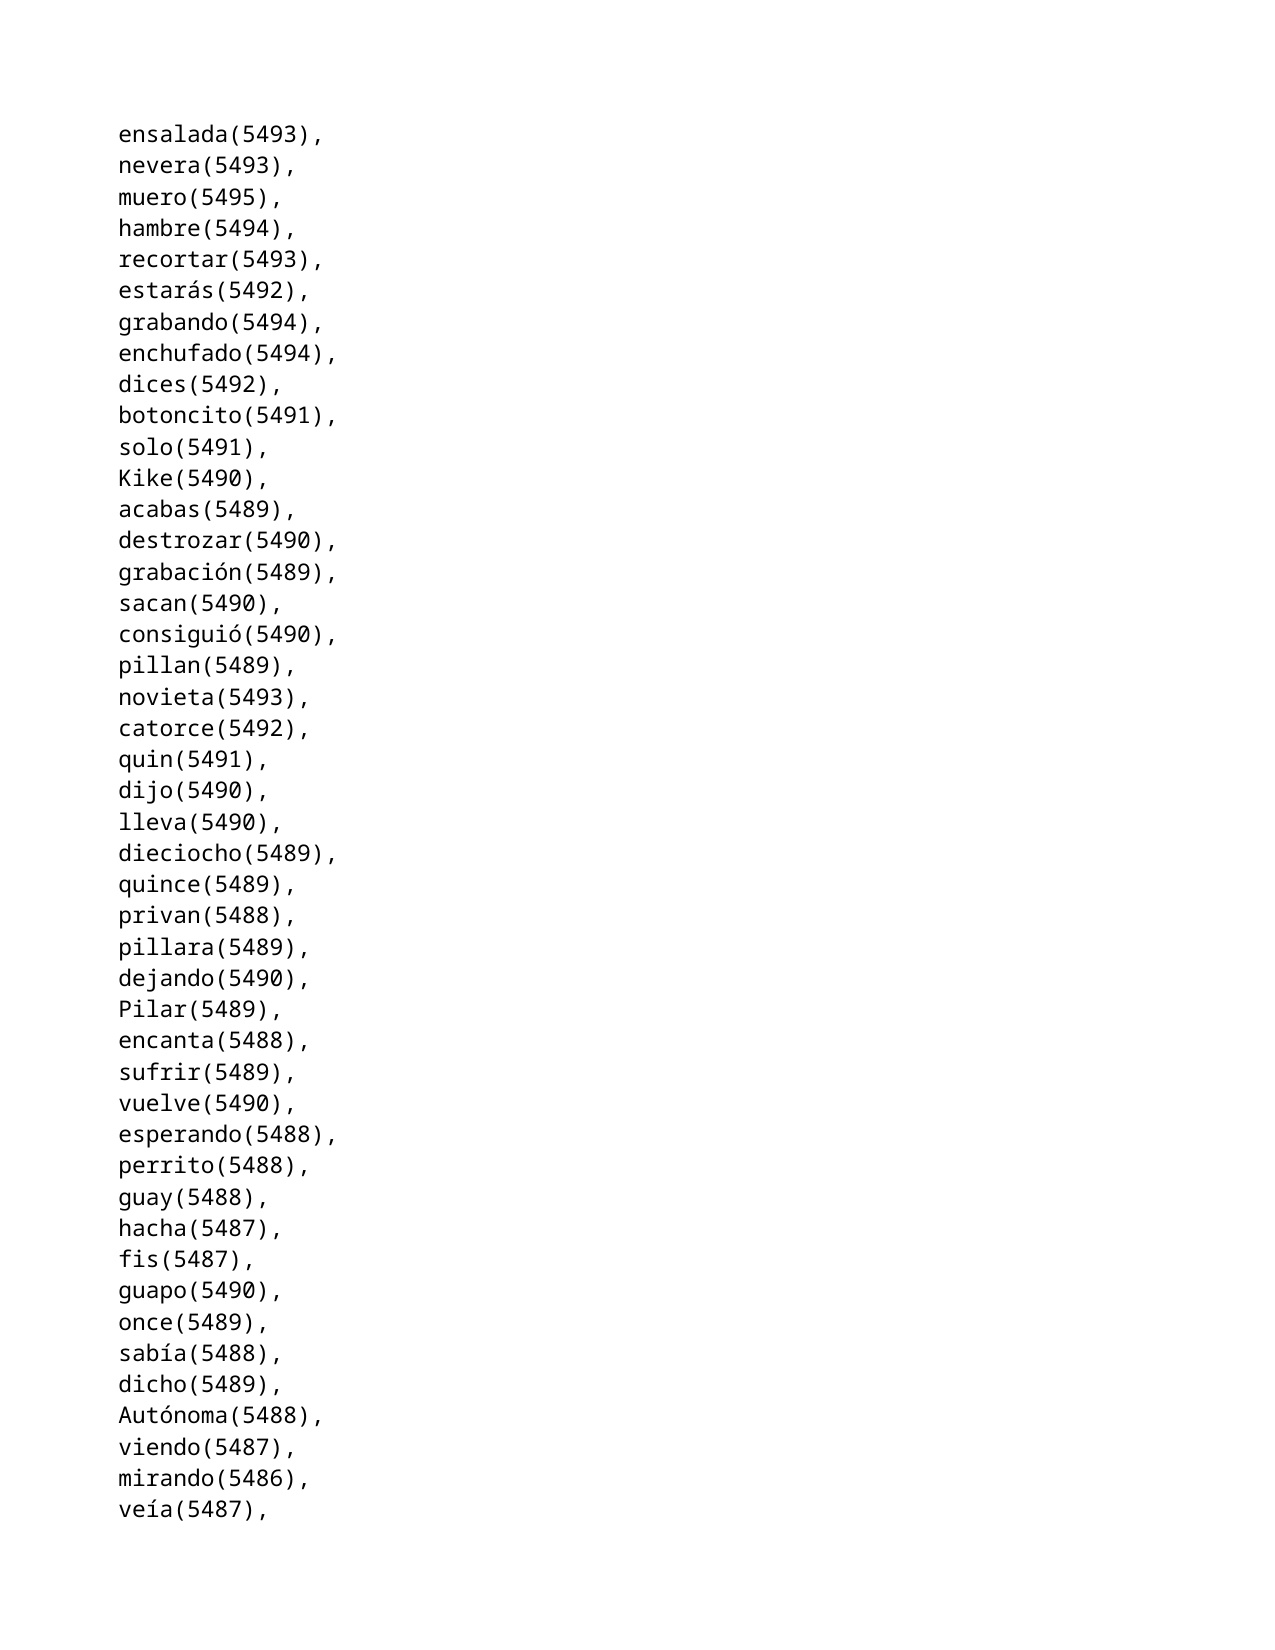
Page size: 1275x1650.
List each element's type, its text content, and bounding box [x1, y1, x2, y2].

text dices(5492), [118, 368, 1157, 399]
text Pilar(5489), [118, 993, 1157, 1024]
text sacan(5490), [118, 587, 1157, 618]
text once(5489), [118, 1306, 1157, 1337]
text guapo(5490), [118, 1274, 1157, 1306]
text ensalada(5493), [118, 118, 1157, 149]
text pillara(5489), [118, 931, 1157, 962]
text Kike(5490), [118, 462, 1157, 493]
text enchufado(5494), [118, 337, 1157, 368]
text sabía(5488), [118, 1337, 1157, 1368]
text vuelve(5490), [118, 1087, 1157, 1118]
text viendo(5487), [118, 1431, 1157, 1462]
text destrozar(5490), [118, 524, 1157, 556]
text hambre(5494), [118, 212, 1157, 243]
text lleva(5490), [118, 806, 1157, 837]
text privan(5488), [118, 899, 1157, 931]
text novieta(5493), [118, 681, 1157, 712]
text dejando(5490), [118, 962, 1157, 993]
text estarás(5492), [118, 274, 1157, 306]
text muero(5495), [118, 181, 1157, 212]
text dieciocho(5489), [118, 837, 1157, 868]
text acabas(5489), [118, 493, 1157, 524]
text catorce(5492), [118, 712, 1157, 743]
text nevera(5493), [118, 149, 1157, 181]
text grabando(5494), [118, 306, 1157, 337]
text consiguió(5490), [118, 618, 1157, 649]
text quin(5491), [118, 743, 1157, 774]
text sufrir(5489), [118, 1056, 1157, 1087]
text encanta(5488), [118, 1024, 1157, 1056]
text solo(5491), [118, 431, 1157, 462]
text dijo(5490), [118, 774, 1157, 806]
text mirando(5486), [118, 1462, 1157, 1493]
text recortar(5493), [118, 243, 1157, 274]
text perrito(5488), [118, 1149, 1157, 1181]
text Autónoma(5488), [118, 1399, 1157, 1431]
text dicho(5489), [118, 1368, 1157, 1399]
text veía(5487), [118, 1493, 1157, 1524]
text grabación(5489), [118, 556, 1157, 587]
text hacha(5487), [118, 1212, 1157, 1243]
text pillan(5489), [118, 649, 1157, 681]
text guay(5488), [118, 1181, 1157, 1212]
text quince(5489), [118, 868, 1157, 899]
text botoncito(5491), [118, 399, 1157, 431]
text esperando(5488), [118, 1118, 1157, 1149]
text fis(5487), [118, 1243, 1157, 1274]
